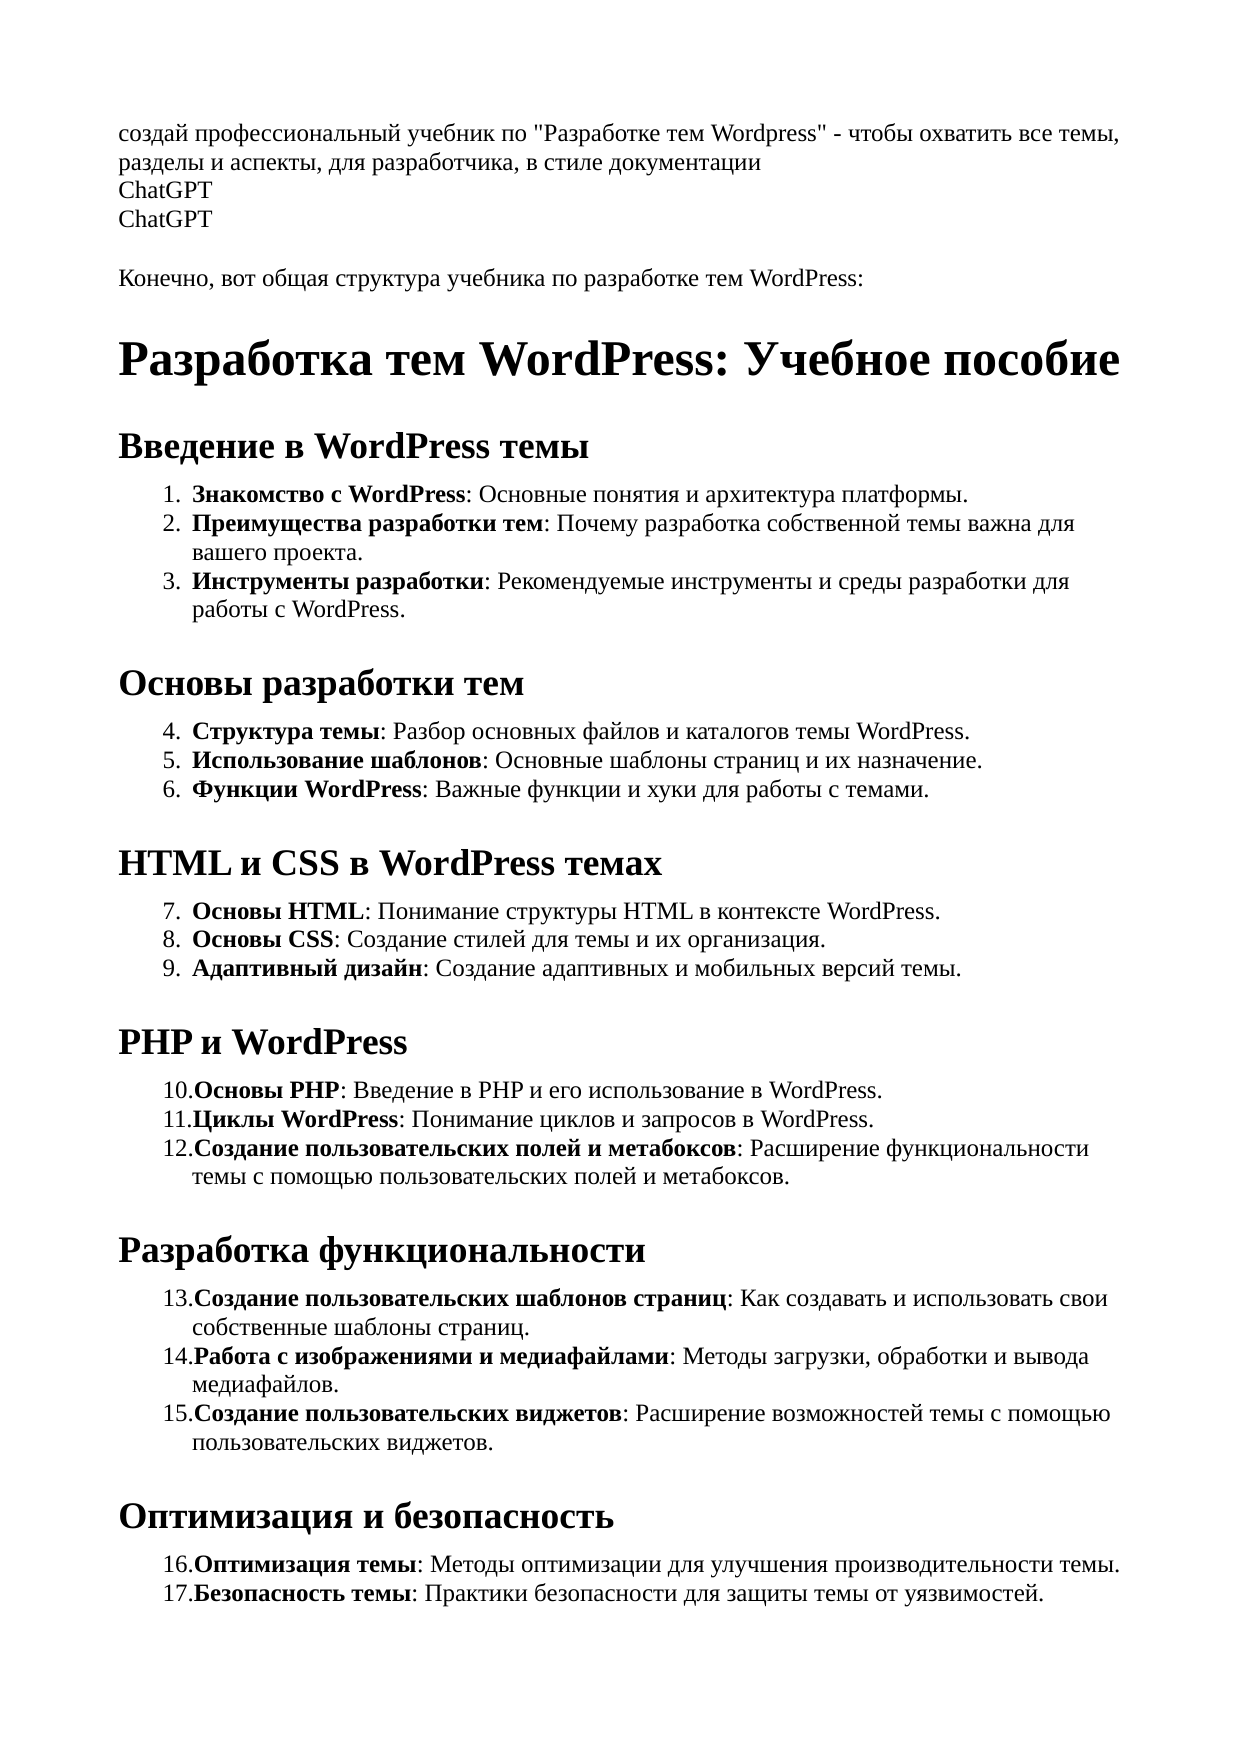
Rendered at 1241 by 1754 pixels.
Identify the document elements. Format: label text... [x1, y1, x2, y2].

text создай профессиональный учебник по "Разработке тем Wordpress" - чтобы охватить все темы, разделы и аспекты, для разработчика, в стиле документации [118, 118, 1122, 176]
list Адаптивный дизайн: Создание адаптивных и мобильных версий темы. [162, 953, 1122, 982]
text Конечно, вот общая структура учебника по разработке тем WordPress: [118, 263, 1122, 291]
text ChatGPT [118, 204, 1122, 233]
list Оптимизация темы: Методы оптимизации для улучшения производительности темы. [162, 1549, 1122, 1578]
subtitle Оптимизация и безопасность [118, 1493, 1122, 1536]
subtitle Введение в WordPress темы [118, 424, 1122, 467]
list Использование шаблонов: Основные шаблоны страниц и их назначение. [162, 745, 1122, 774]
list Циклы WordPress: Понимание циклов и запросов в WordPress. [162, 1104, 1122, 1133]
list Преимущества разработки тем: Почему разработка собственной темы важна для вашего проекта. [162, 508, 1122, 566]
list Создание пользовательских шаблонов страниц: Как создавать и использовать свои собственные шаблоны страниц. [162, 1283, 1122, 1341]
list Основы PHP: Введение в PHP и его использование в WordPress. [162, 1075, 1122, 1104]
subtitle HTML и CSS в WordPress темах [118, 840, 1122, 883]
list Основы CSS: Создание стилей для темы и их организация. [162, 924, 1122, 953]
subtitle Разработка тем WordPress: Учебное пособие [118, 329, 1122, 386]
list Основы HTML: Понимание структуры HTML в контексте WordPress. [162, 896, 1122, 924]
list Безопасность темы: Практики безопасности для защиты темы от уязвимостей. [162, 1578, 1122, 1606]
list Функции WordPress: Важные функции и хуки для работы с темами. [162, 774, 1122, 803]
list Инструменты разработки: Рекомендуемые инструменты и среды разработки для работы с WordPress. [162, 566, 1122, 623]
list Создание пользовательских виджетов: Расширение возможностей темы с помощью пользовательских виджетов. [162, 1398, 1122, 1456]
subtitle Основы разработки тем [118, 661, 1122, 704]
list Работа с изображениями и медиафайлами: Методы загрузки, обработки и вывода медиафайлов. [162, 1341, 1122, 1398]
list Структура темы: Разбор основных файлов и каталогов темы WordPress. [162, 716, 1122, 745]
list Создание пользовательских полей и метабоксов: Расширение функциональности темы с помощью пользовательских полей и метабоксов. [162, 1133, 1122, 1190]
subtitle Разработка функциональности [118, 1228, 1122, 1271]
subtitle PHP и WordPress [118, 1019, 1122, 1063]
list Знакомство с WordPress: Основные понятия и архитектура платформы. [162, 479, 1122, 508]
text ChatGPT [118, 176, 1122, 204]
